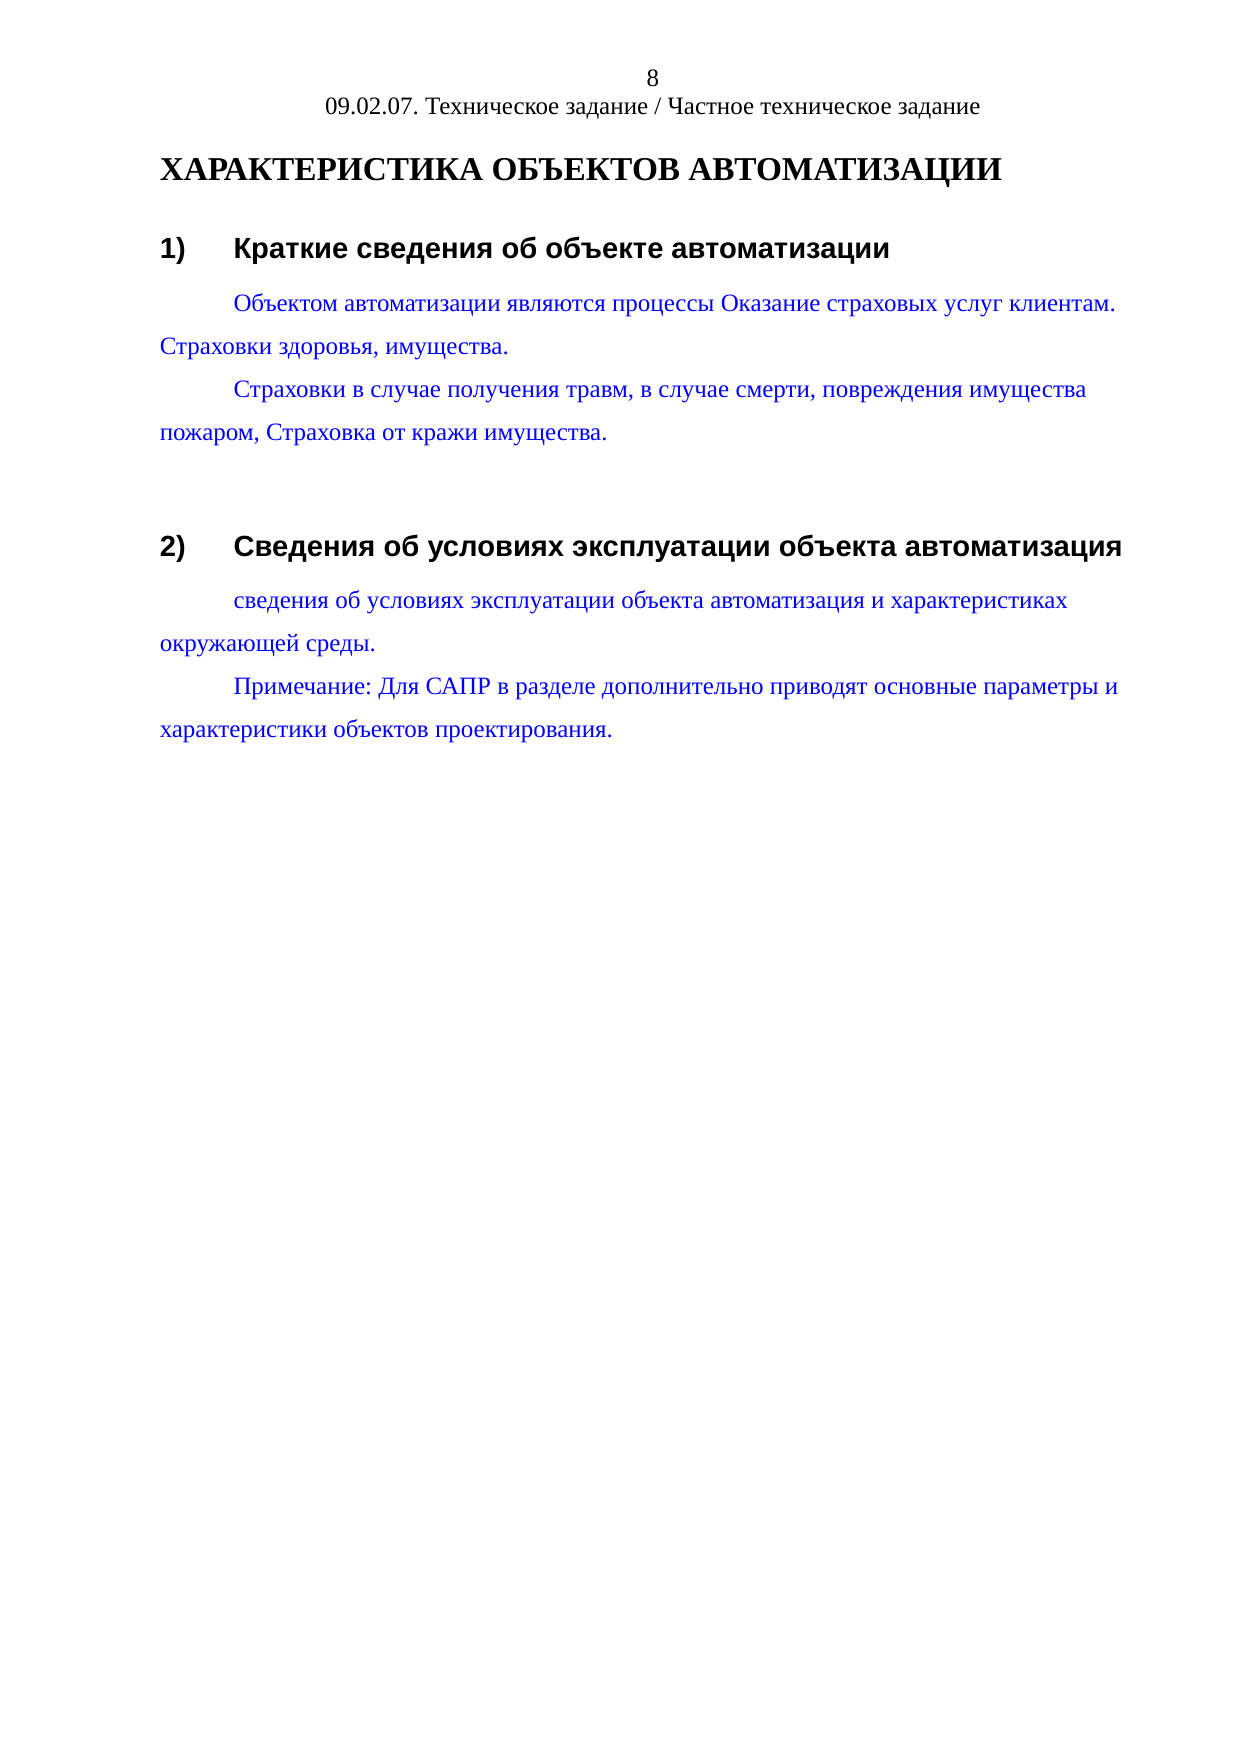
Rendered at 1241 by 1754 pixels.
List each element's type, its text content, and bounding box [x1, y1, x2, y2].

subtitle Характеристика объектов автоматизации [159, 149, 1146, 187]
subtitle Сведения об условиях эксплуатации объекта автоматизация [159, 528, 1146, 562]
text Страховки в случае получения травм, в случае смерти, повреждения имущества пожаром, Страховка от кражи имущества. [159, 374, 1146, 446]
text Примечание: Для САПР в разделе дополнительно приводят основные параметры и характеристики объектов проектирования. [159, 671, 1146, 743]
subtitle Краткие сведения об объекте автоматизации [159, 231, 1146, 265]
text сведения об условиях эксплуатации объекта автоматизация и характеристиках окружающей среды. [159, 585, 1146, 657]
text Объектом автоматизации являются процессы Оказание страховых услуг клиентам. Страховки здоровья, имущества. [159, 288, 1146, 360]
